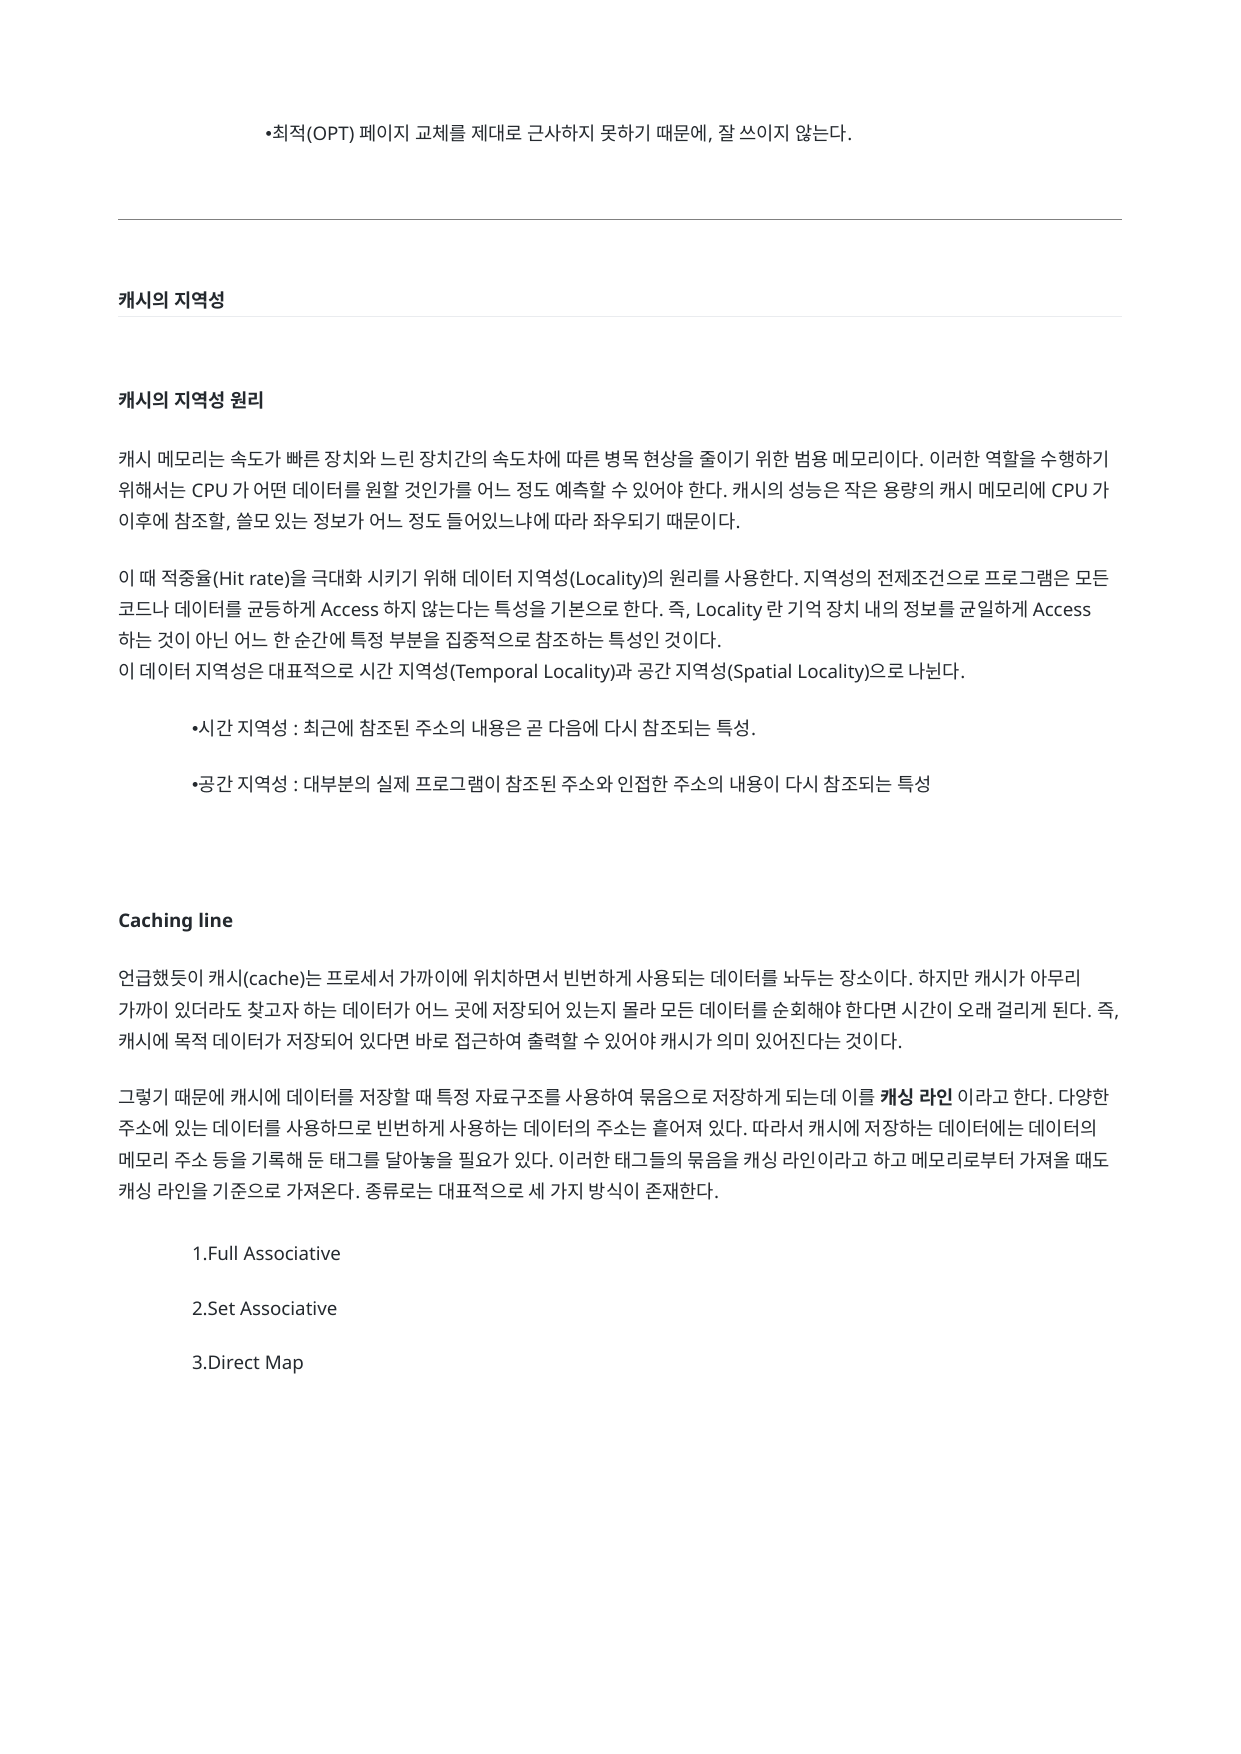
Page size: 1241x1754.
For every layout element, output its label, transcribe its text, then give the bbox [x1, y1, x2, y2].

subtitle Caching line [118, 907, 1122, 933]
text 캐시 메모리는 속도가 빠른 장치와 느린 장치간의 속도차에 따른 병목 현상을 줄이기 위한 범용 메모리이다. 이러한 역할을 수행하기 위해서는 CPU가 어떤 데이터를 원할 것인가를 어느 정도 예측할 수 있어야 한다. 캐시의 성능은 작은 용량의 캐시 메모리에 CPU가 이후에 참조할, 쓸모 있는 정보가 어느 정도 들어있느냐에 따라 좌우되기 때문이다. [118, 444, 1122, 534]
list Set Associative [118, 1295, 1122, 1321]
subtitle 캐시의 지역성 [118, 286, 1122, 316]
text 그렇기 때문에 캐시에 데이터를 저장할 때 특정 자료구조를 사용하여 묶음으로 저장하게 되는데 이를 캐싱 라인 이라고 한다. 다양한 주소에 있는 데이터를 사용하므로 빈번하게 사용하는 데이터의 주소는 흩어져 있다. 따라서 캐시에 저장하는 데이터에는 데이터의 메모리 주소 등을 기록해 둔 태그를 달아놓을 필요가 있다. 이러한 태그들의 묶음을 캐싱 라인이라고 하고 메모리로부터 가져올 때도 캐싱 라인을 기준으로 가져온다. 종류로는 대표적으로 세 가지 방식이 존재한다. [118, 1083, 1122, 1204]
text 이 데이터 지역성은 대표적으로 시간 지역성(Temporal Locality)과 공간 지역성(Spatial Locality)으로 나뉜다. [118, 657, 1122, 684]
list Direct Map [118, 1349, 1122, 1375]
list 시간 지역성 : 최근에 참조된 주소의 내용은 곧 다음에 다시 참조되는 특성. [118, 713, 1122, 740]
list 공간 지역성 : 대부분의 실제 프로그램이 참조된 주소와 인접한 주소의 내용이 다시 참조되는 특성 [118, 769, 1122, 797]
list Full Associative [118, 1241, 1122, 1266]
list 최적(OPT) 페이지 교체를 제대로 근사하지 못하기 때문에, 잘 쓰이지 않는다. [118, 118, 1122, 145]
text 이 때 적중율(Hit rate)을 극대화 시키기 위해 데이터 지역성(Locality)의 원리를 사용한다. 지역성의 전제조건으로 프로그램은 모든 코드나 데이터를 균등하게 Access하지 않는다는 특성을 기본으로 한다. 즉, Locality란 기억 장치 내의 정보를 균일하게 Access하는 것이 아닌 어느 한 순간에 특정 부분을 집중적으로 참조하는 특성인 것이다. [118, 563, 1122, 653]
subtitle 캐시의 지역성 원리 [118, 386, 1122, 413]
text 언급했듯이 캐시(cache)는 프로세서 가까이에 위치하면서 빈번하게 사용되는 데이터를 놔두는 장소이다. 하지만 캐시가 아무리 가까이 있더라도 찾고자 하는 데이터가 어느 곳에 저장되어 있는지 몰라 모든 데이터를 순회해야 한다면 시간이 오래 걸리게 된다. 즉, 캐시에 목적 데이터가 저장되어 있다면 바로 접근하여 출력할 수 있어야 캐시가 의미 있어진다는 것이다. [118, 964, 1122, 1054]
